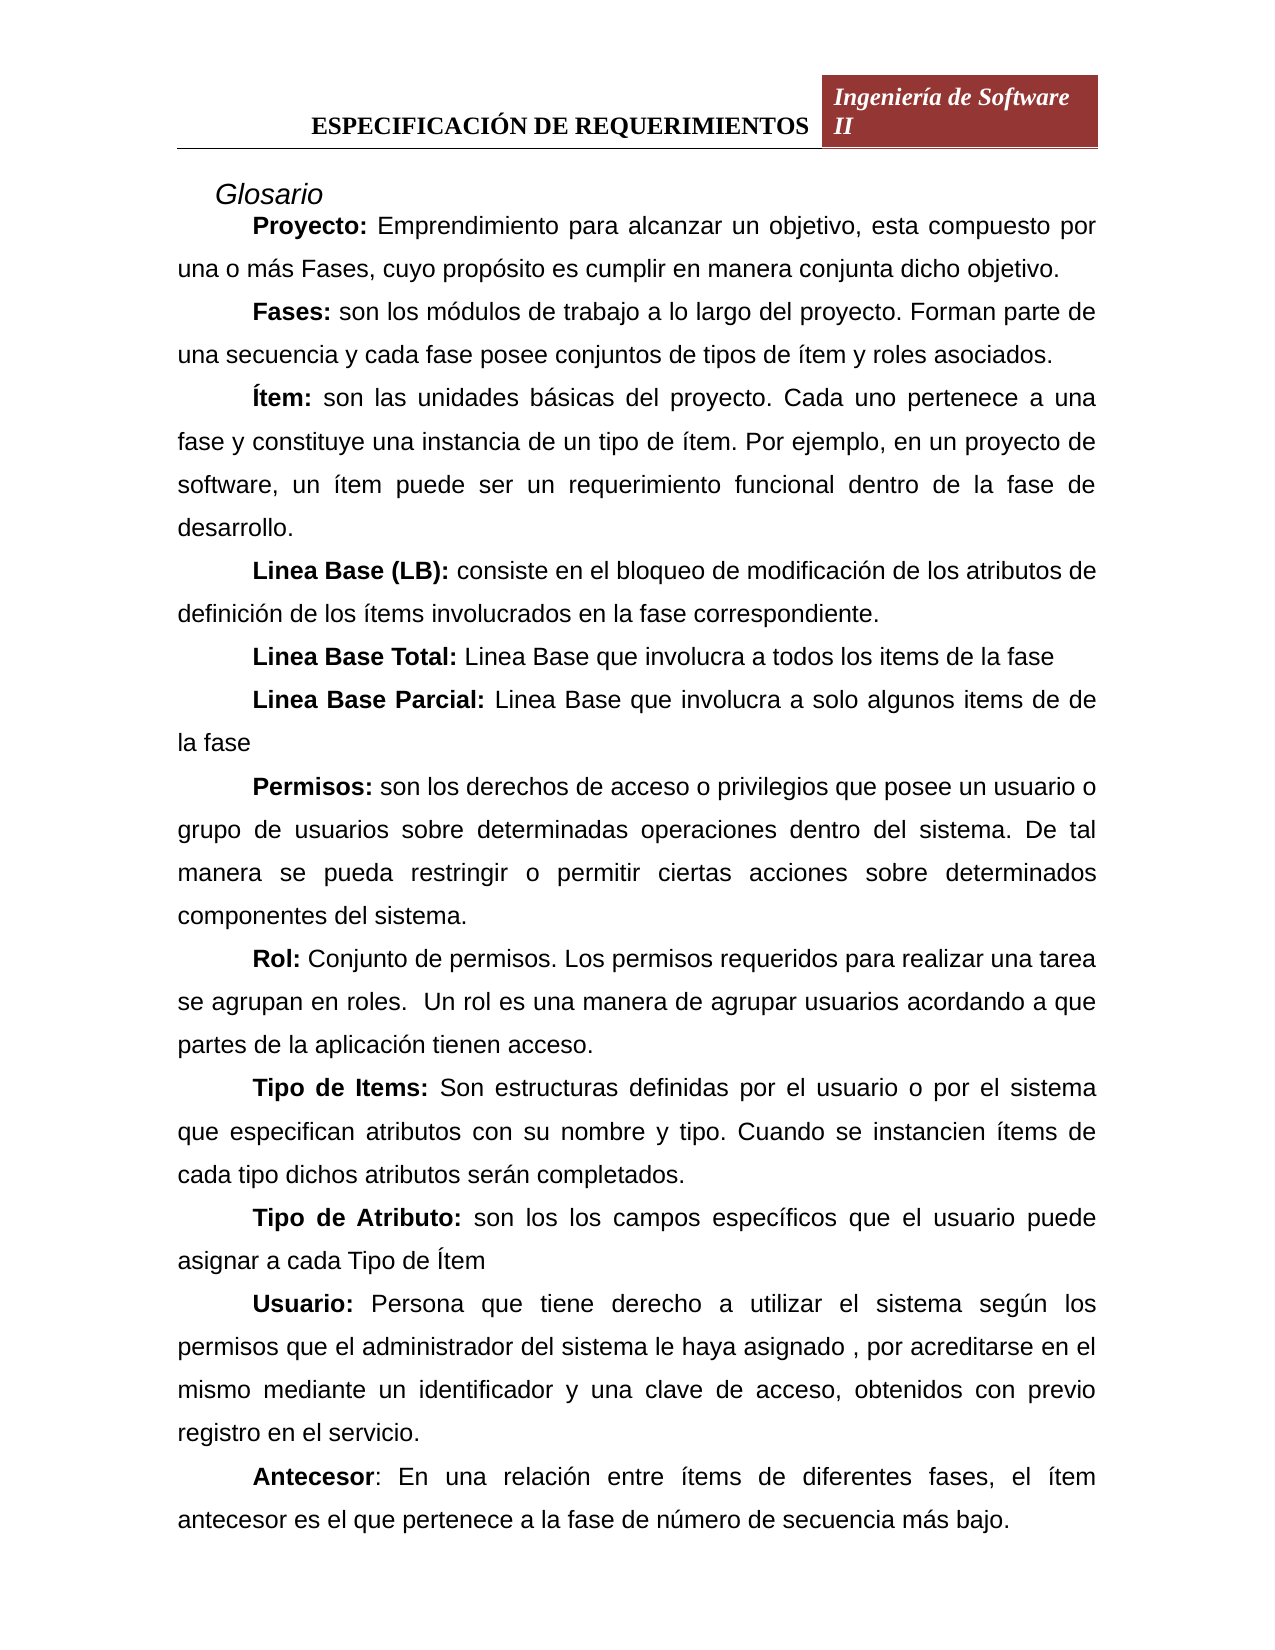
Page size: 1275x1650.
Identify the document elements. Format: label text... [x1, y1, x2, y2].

subtitle Glosario [215, 177, 1098, 211]
text Fases: son los módulos de trabajo a lo largo del proyecto. Forman parte de una secuencia y cada fase posee conjuntos de tipos de ítem y roles asociados. [177, 297, 1098, 369]
text Antecesor: En una relación entre ítems de diferentes fases, el ítem antecesor es el que pertenece a la fase de número de secuencia más bajo. [177, 1461, 1098, 1533]
text Permisos: son los derechos de acceso o privilegios que posee un usuario o grupo de usuarios sobre determinadas operaciones dentro del sistema. De tal manera se pueda restringir o permitir ciertas acciones sobre determinados componentes del sistema. [177, 771, 1098, 929]
text Ítem: son las unidades básicas del proyecto. Cada uno pertenece a una fase y constituye una instancia de un tipo de ítem. Por ejemplo, en un proyecto de software, un ítem puede ser un requerimiento funcional dentro de la fase de desarrollo. [177, 383, 1098, 541]
text Linea Base (LB): consiste en el bloqueo de modificación de los atributos de definición de los ítems involucrados en la fase correspondiente. [177, 556, 1098, 628]
text Linea Base Parcial: Linea Base que involucra a solo algunos items de de la fase [177, 685, 1098, 757]
text Linea Base Total: Linea Base que involucra a todos los items de la fase [177, 642, 1098, 671]
text Usuario: Persona que tiene derecho a utilizar el sistema según los permisos que el administrador del sistema le haya asignado , por acreditarse en el mismo mediante un identificador y una clave de acceso, obtenidos con previo registro en el servicio. [177, 1289, 1098, 1447]
text Tipo de Items: Son estructuras definidas por el usuario o por el sistema que especifican atributos con su nombre y tipo. Cuando se instancien ítems de cada tipo dichos atributos serán completados. [177, 1073, 1098, 1188]
text Rol: Conjunto de permisos. Los permisos requeridos para realizar una tarea se agrupan en roles. Un rol es una manera de agrupar usuarios acordando a que partes de la aplicación tienen acceso. [177, 944, 1098, 1059]
text Tipo de Atributo: son los los campos específicos que el usuario puede asignar a cada Tipo de Ítem [177, 1203, 1098, 1274]
text Proyecto: Emprendimiento para alcanzar un objetivo, esta compuesto por una o más Fases, cuyo propósito es cumplir en manera conjunta dicho objetivo. [177, 211, 1098, 283]
